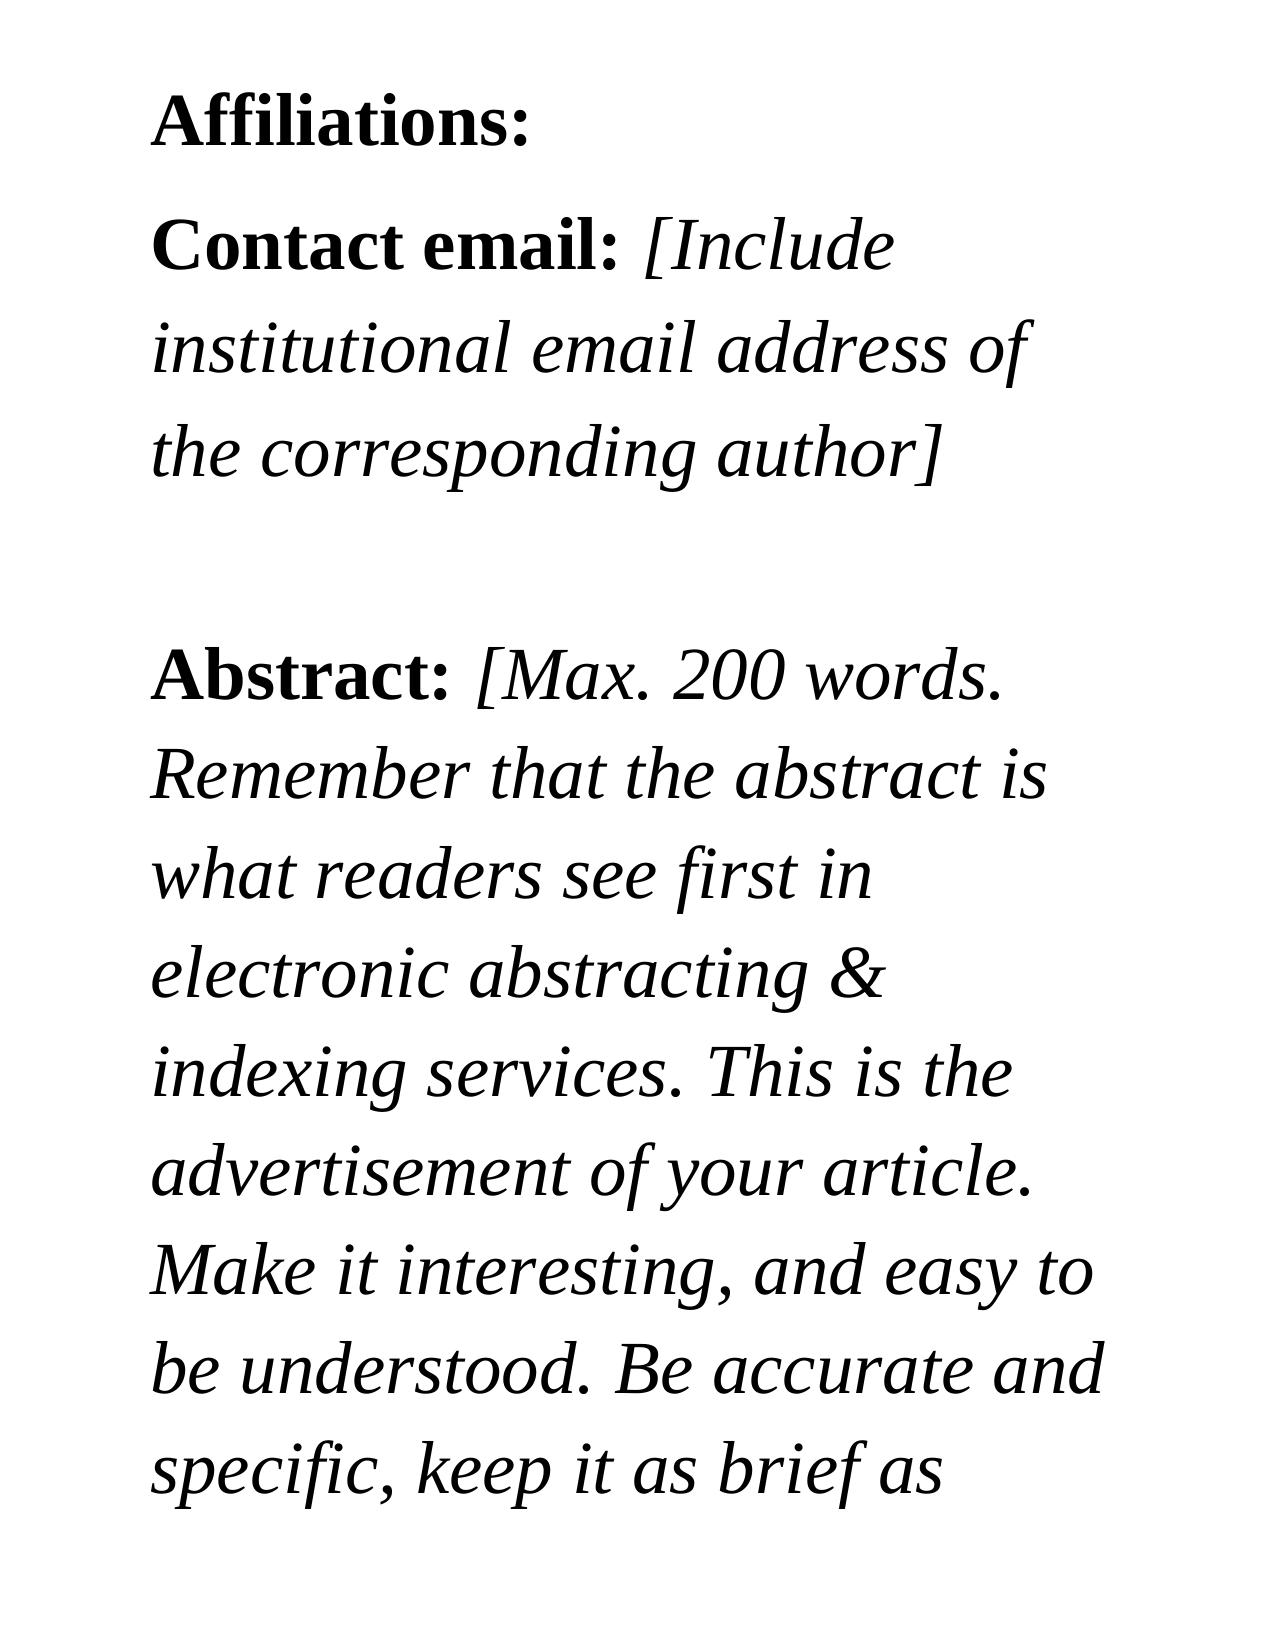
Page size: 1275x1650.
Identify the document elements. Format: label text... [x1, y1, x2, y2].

text Abstract: [Max. 200 words. Remember that the abstract is what readers see first in electronic abstracting & indexing services. This is the advertisement of your article. Make it interesting, and easy to be understood. Be accurate and specific, keep it as brief as [150, 629, 1125, 1509]
text Contact email: [Include institutional email address of the corresponding author] [150, 199, 1125, 492]
text Affiliations: [150, 75, 1125, 161]
